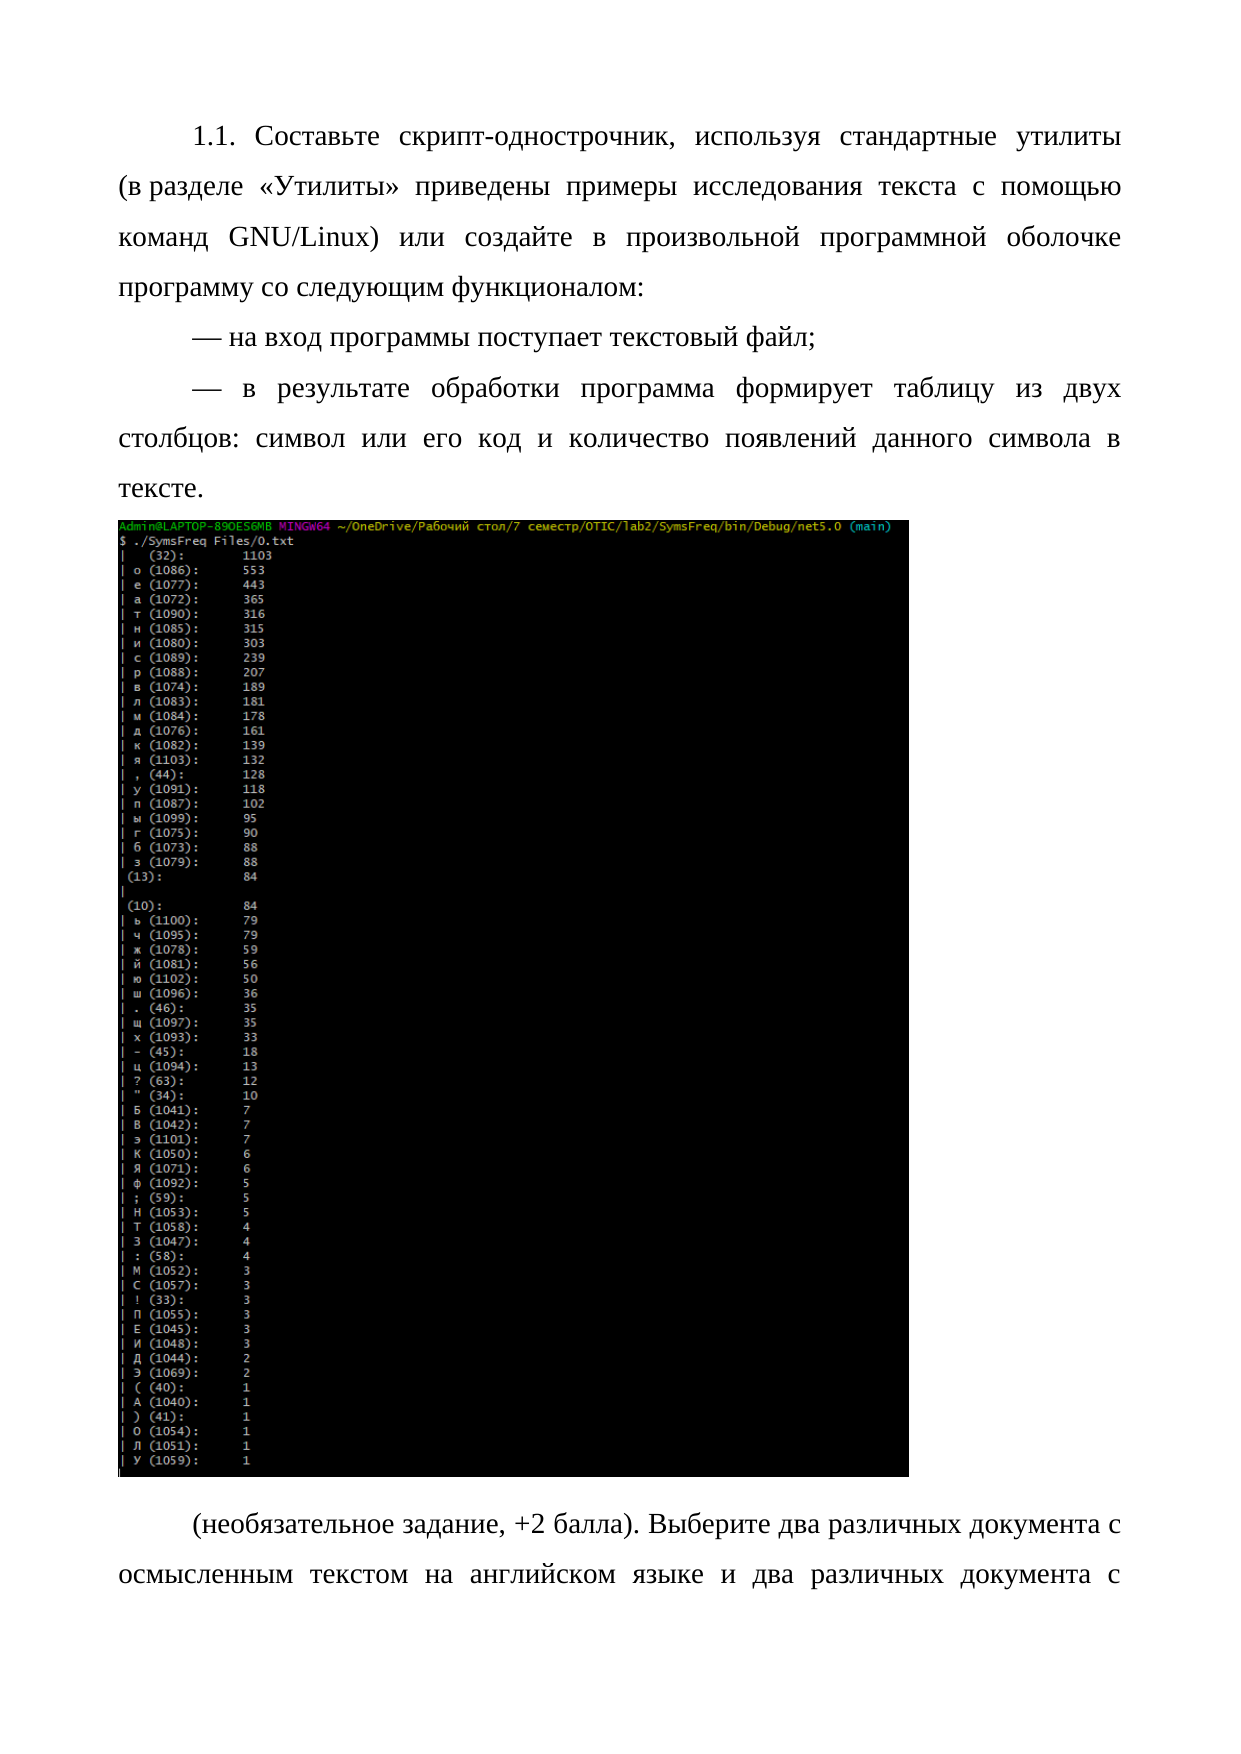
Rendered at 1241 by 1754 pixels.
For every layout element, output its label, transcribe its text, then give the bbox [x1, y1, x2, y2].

text (необязательное задание, +2 балла). Выберите два различных документа с осмысленным текстом на английском языке и два различных документа с [118, 1506, 1122, 1589]
text — в результате обработки программа формирует таблицу из двух столбцов: символ или его код и количество появлений данного символа в тексте. [118, 370, 1122, 504]
picture [118, 520, 909, 1477]
text — на вход программы поступает текстовый файл; [118, 319, 1122, 353]
text 1.1. Составьте скрипт-однострочник, используя стандартные утилиты (в разделе «Утилиты» приведены примеры исследования текста с помощью команд GNU/Linux) или создайте в произвольной программной оболочке программу со следующим функционалом: [118, 118, 1122, 303]
